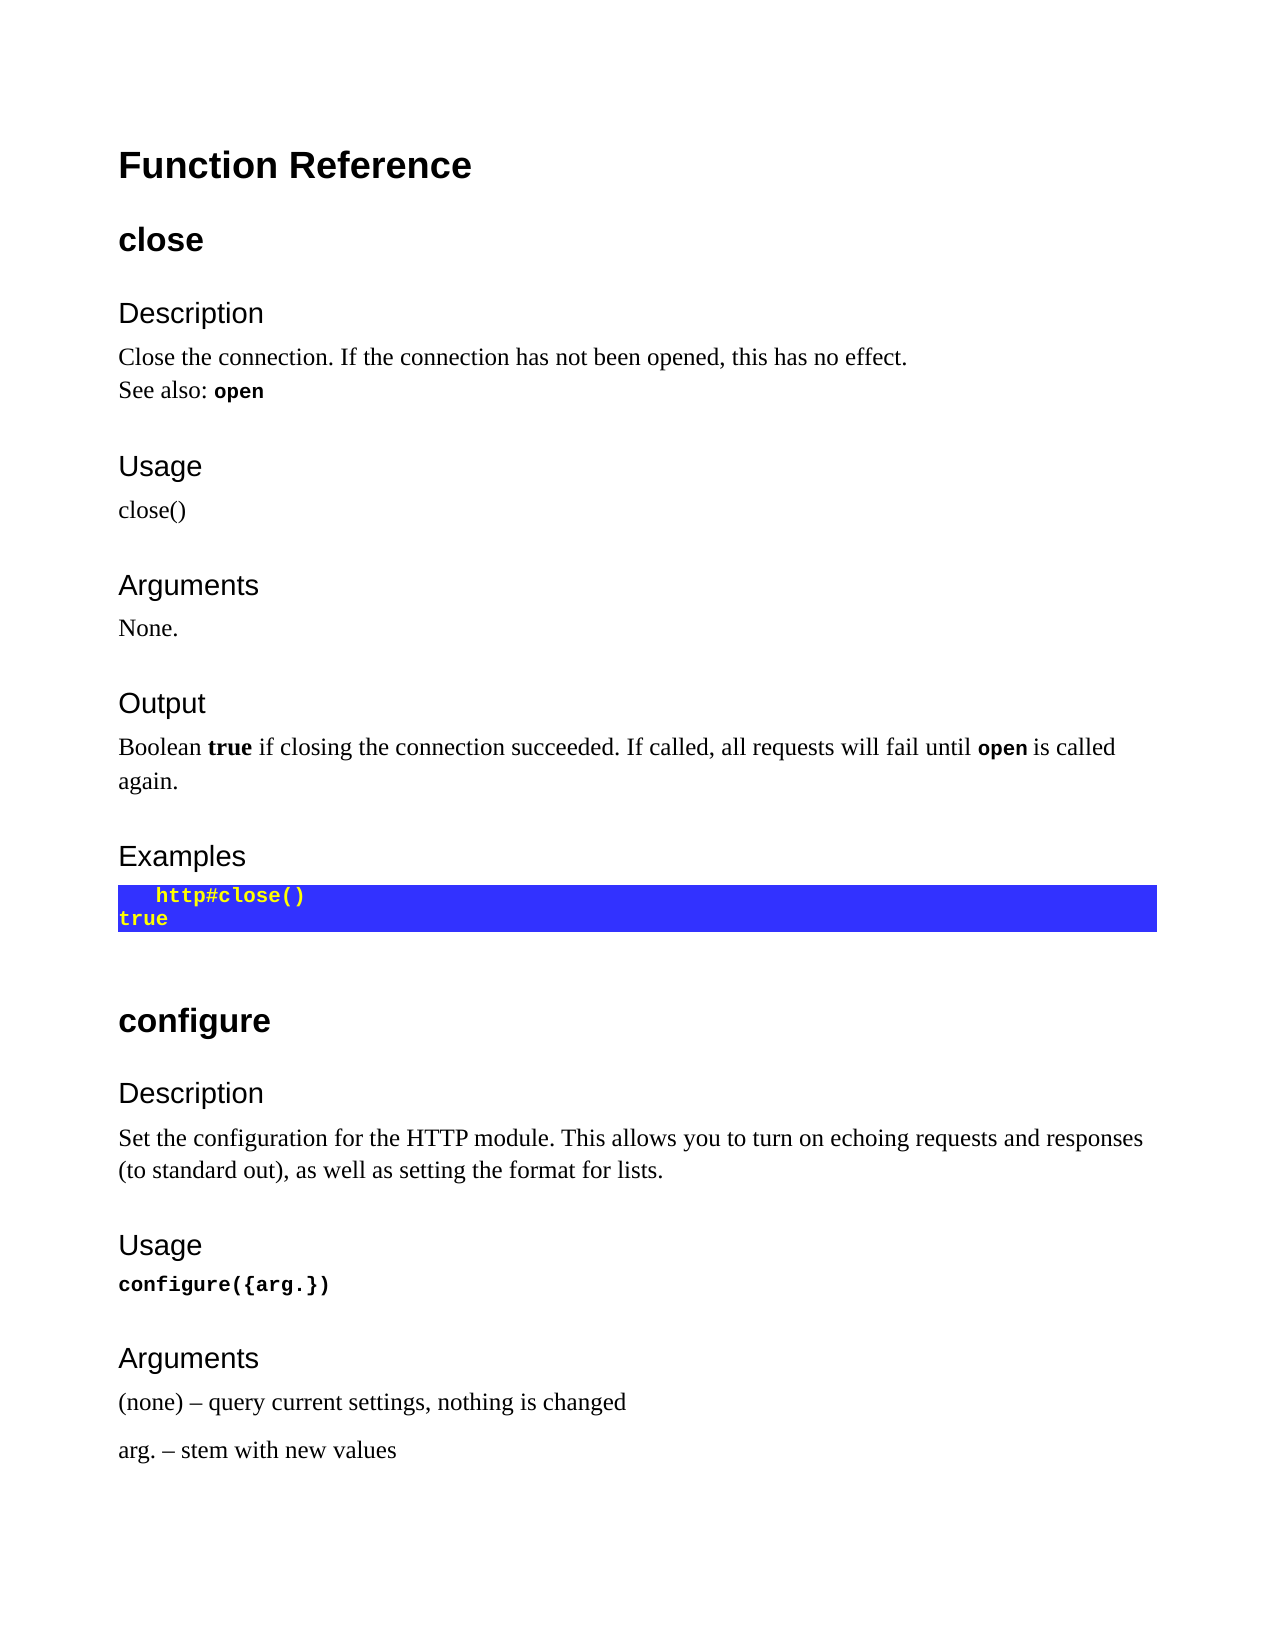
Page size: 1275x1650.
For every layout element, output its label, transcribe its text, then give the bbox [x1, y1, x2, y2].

text http#close() [118, 885, 1157, 908]
subtitle Function Reference [118, 143, 1157, 187]
text Close the connection. If the connection has not been opened, this has no effect. See also: open [118, 342, 1157, 405]
subtitle Arguments [118, 1341, 1157, 1374]
subtitle Output [118, 686, 1157, 720]
subtitle Usage [118, 449, 1157, 482]
subtitle Description [118, 296, 1157, 330]
text configure({arg.}) [118, 1274, 1157, 1298]
subtitle configure [118, 1000, 1157, 1039]
subtitle Examples [118, 839, 1157, 872]
text arg. – stem with new values [118, 1435, 1157, 1463]
subtitle Usage [118, 1228, 1157, 1262]
subtitle Arguments [118, 567, 1157, 601]
text close() [118, 495, 1157, 524]
subtitle Description [118, 1077, 1157, 1110]
text Boolean true if closing the connection succeeded. If called, all requests will fail until open is called again. [118, 732, 1157, 795]
text Set the configuration for the HTTP module. This allows you to turn on echoing requests and responses (to standard out), as well as setting the format for lists. [118, 1123, 1157, 1184]
text (none) – query current settings, nothing is changed [118, 1387, 1157, 1416]
subtitle close [118, 220, 1157, 259]
text true [118, 908, 1157, 932]
text None. [118, 613, 1157, 642]
